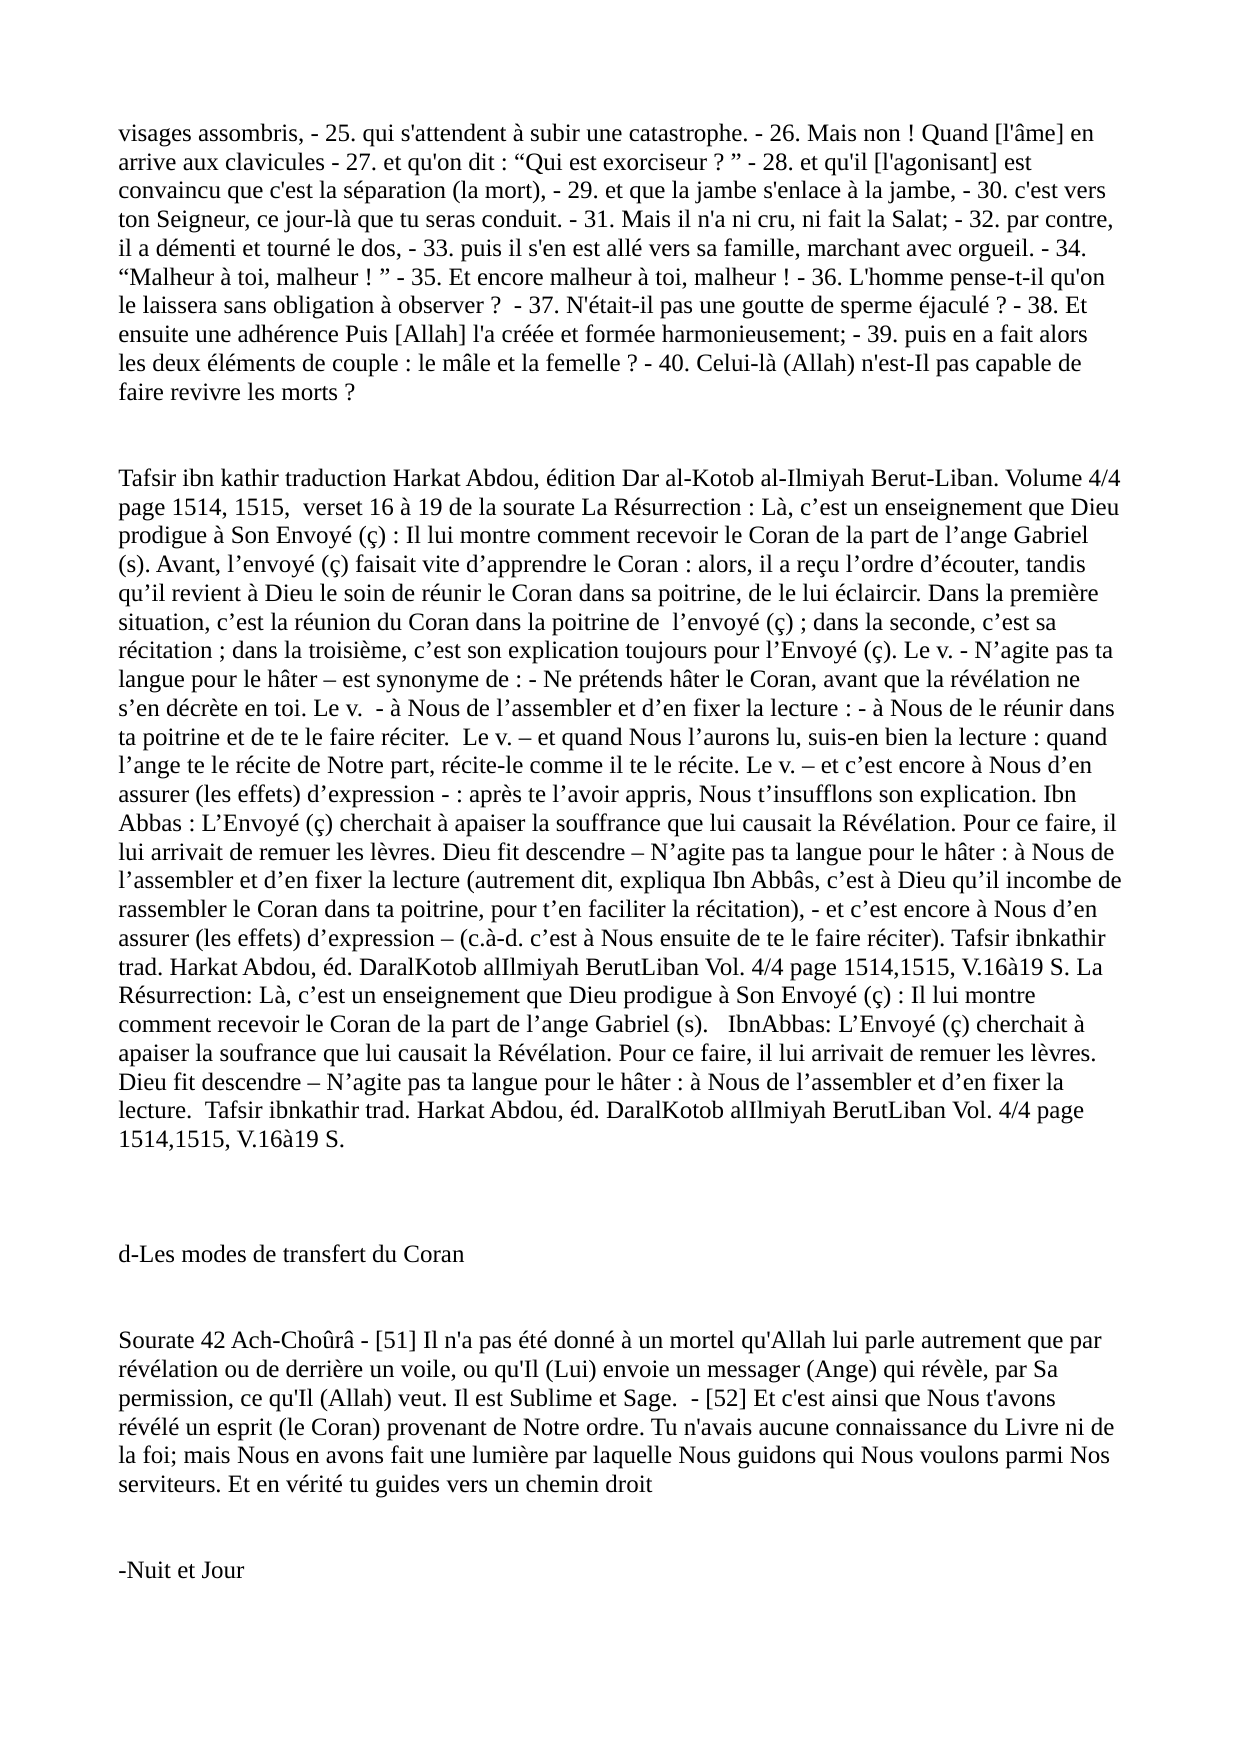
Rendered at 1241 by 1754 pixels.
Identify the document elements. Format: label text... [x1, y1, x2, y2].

text Tafsir ibn kathir traduction Harkat Abdou, édition Dar al-Kotob al-Ilmiyah Berut-Liban. Volume 4/4 page 1514, 1515, verset 16 à 19 de la sourate La Résurrection : Là, c’est un enseignement que Dieu prodigue à Son Envoyé (ç) : Il lui montre comment recevoir le Coran de la part de l’ange Gabriel (s). Avant, l’envoyé (ç) faisait vite d’apprendre le Coran : alors, il a reçu l’ordre d’écouter, tandis qu’il revient à Dieu le soin de réunir le Coran dans sa poitrine, de le lui éclaircir. Dans la première situation, c’est la réunion du Coran dans la poitrine de l’envoyé (ç) ; dans la seconde, c’est sa récitation ; dans la troisième, c’est son explication toujours pour l’Envoyé (ç). Le v. - N’agite pas ta langue pour le hâter – est synonyme de : - Ne prétends hâter le Coran, avant que la révélation ne s’en décrète en toi. Le v. - à Nous de l’assembler et d’en fixer la lecture : - à Nous de le réunir dans ta poitrine et de te le faire réciter. Le v. – et quand Nous l’aurons lu, suis-en bien la lecture : quand l’ange te le récite de Notre part, récite-le comme il te le récite. Le v. – et c’est encore à Nous d’en assurer (les effets) d’expression - : après te l’avoir appris, Nous t’insufflons son explication. Ibn Abbas : L’Envoyé (ç) cherchait à apaiser la souffrance que lui causait la Révélation. Pour ce faire, il lui arrivait de remuer les lèvres. Dieu fit descendre – N’agite pas ta langue pour le hâter : à Nous de l’assembler et d’en fixer la lecture (autrement dit, expliqua Ibn Abbâs, c’est à Dieu qu’il incombe de rassembler le Coran dans ta poitrine, pour t’en faciliter la récitation), - et c’est encore à Nous d’en assurer (les effets) d’expression – (c.à-d. c’est à Nous ensuite de te le faire réciter). Tafsir ibnkathir trad. Harkat Abdou, éd. DaralKotob alIlmiyah BerutLiban Vol. 4/4 page 1514,1515, V.16à19 S. La Résurrection: Là, c’est un enseignement que Dieu prodigue à Son Envoyé (ç) : Il lui montre comment recevoir le Coran de la part de l’ange Gabriel (s). IbnAbbas: L’Envoyé (ç) cherchait à apaiser la soufrance que lui causait la Révélation. Pour ce faire, il lui arrivait de remuer les lèvres. Dieu fit descendre – N’agite pas ta langue pour le hâter : à Nous de l’assembler et d’en fixer la lecture. Tafsir ibnkathir trad. Harkat Abdou, éd. DaralKotob alIlmiyah BerutLiban Vol. 4/4 page 1514,1515, V.16à19 S. [118, 463, 1122, 1153]
text visages assombris, - 25. qui s'attendent à subir une catastrophe. - 26. Mais non ! Quand [l'âme] en arrive aux clavicules - 27. et qu'on dit : “Qui est exorciseur ? ” - 28. et qu'il [l'agonisant] est convaincu que c'est la séparation (la mort), - 29. et que la jambe s'enlace à la jambe, - 30. c'est vers ton Seigneur, ce jour-là que tu seras conduit. - 31. Mais il n'a ni cru, ni fait la Salat; - 32. par contre, il a démenti et tourné le dos, - 33. puis il s'en est allé vers sa famille, marchant avec orgueil. - 34. “Malheur à toi, malheur ! ” - 35. Et encore malheur à toi, malheur ! - 36. L'homme pense-t-il qu'on le laissera sans obligation à observer ? - 37. N'était-il pas une goutte de sperme éjaculé ? - 38. Et ensuite une adhérence Puis [Allah] l'a créée et formée harmonieusement; - 39. puis en a fait alors les deux éléments de couple : le mâle et la femelle ? - 40. Celui-là (Allah) n'est-Il pas capable de faire revivre les morts ? [118, 118, 1122, 406]
text Sourate 42 Ach-Choûrâ - [51] Il n'a pas été donné à un mortel qu'Allah lui parle autrement que par révélation ou de derrière un voile, ou qu'Il (Lui) envoie un messager (Ange) qui révèle, par Sa permission, ce qu'Il (Allah) veut. Il est Sublime et Sage. - [52] Et c'est ainsi que Nous t'avons révélé un esprit (le Coran) provenant de Notre ordre. Tu n'avais aucune connaissance du Livre ni de la foi; mais Nous en avons fait une lumière par laquelle Nous guidons qui Nous voulons parmi Nos serviteurs. Et en vérité tu guides vers un chemin droit [118, 1326, 1122, 1498]
text d-Les modes de transfert du Coran [118, 1239, 1122, 1268]
text -Nuit et Jour [118, 1556, 1122, 1584]
